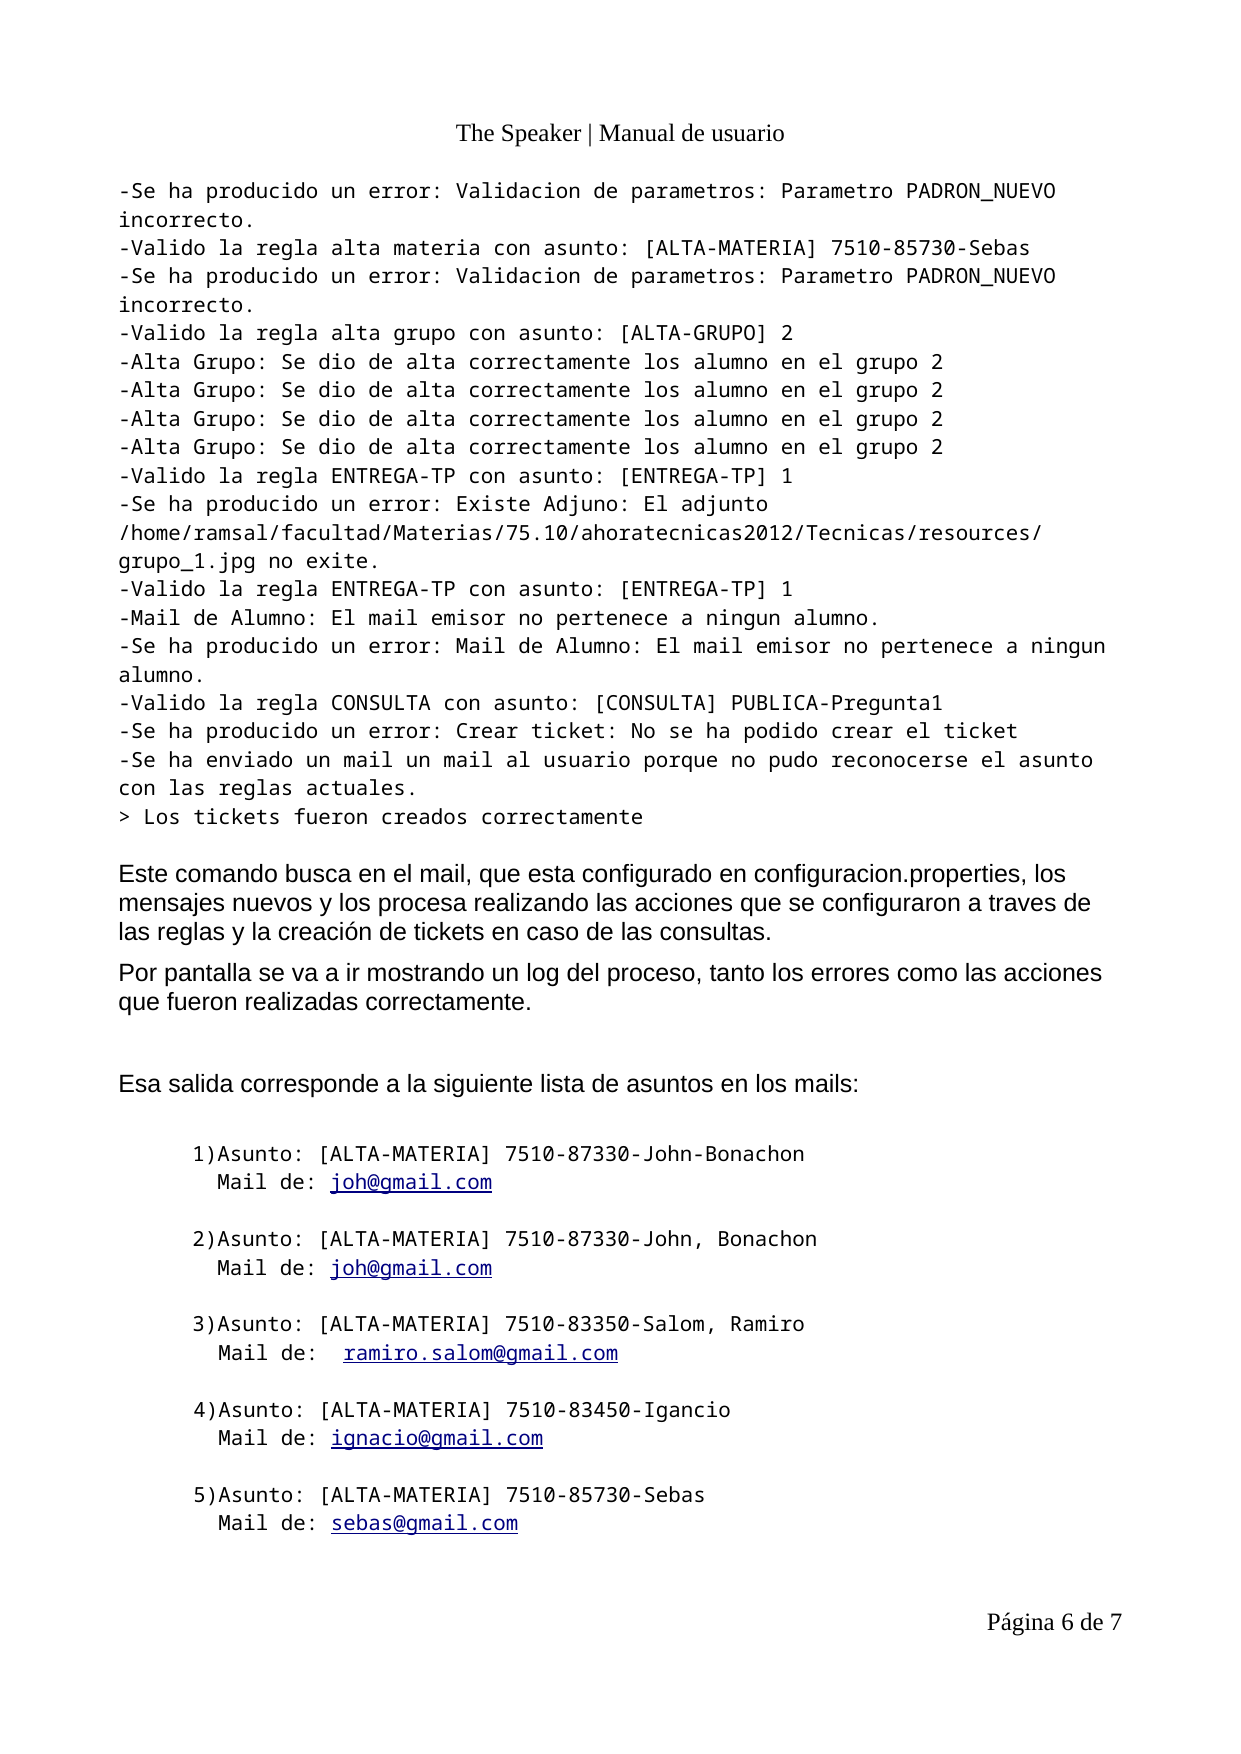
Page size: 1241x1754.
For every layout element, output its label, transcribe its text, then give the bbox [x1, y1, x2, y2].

text -Alta Grupo: Se dio de alta correctamente los alumno en el grupo 2 [118, 375, 1122, 404]
text 2)Asunto: [ALTA-MATERIA] 7510-87330-John, Bonachon [118, 1224, 1122, 1253]
text Mail de: joh@gmail.com [118, 1167, 1122, 1196]
text -Mail de Alumno: El mail emisor no pertenece a ningun alumno. [118, 603, 1122, 631]
text Mail de: sebas@gmail.com [193, 1508, 1122, 1537]
text > Los tickets fueron creados correctamente [118, 802, 1122, 830]
text -Se ha producido un error: Existe Adjuno: El adjunto /home/ramsal/facultad/Materias/75.10/ahoratecnicas2012/Tecnicas/resources/grupo_1.jpg no exite. [118, 489, 1122, 574]
text Por pantalla se va a ir mostrando un log del proceso, tanto los errores como las acciones que fueron realizadas correctamente. [118, 958, 1122, 1015]
text -Valido la regla CONSULTA con asunto: [CONSULTA] PUBLICA-Pregunta1 [118, 688, 1122, 717]
text 4)Asunto: [ALTA-MATERIA] 7510-83450-Igancio [193, 1395, 1122, 1423]
text -Alta Grupo: Se dio de alta correctamente los alumno en el grupo 2 [118, 404, 1122, 432]
text Mail de: ignacio@gmail.com [193, 1423, 1122, 1452]
text -Se ha enviado un mail un mail al usuario porque no pudo reconocerse el asunto con las reglas actuales. [118, 745, 1122, 802]
text -Se ha producido un error: Mail de Alumno: El mail emisor no pertenece a ningun alumno. [118, 631, 1122, 688]
text Mail de: ramiro.salom@gmail.com [193, 1338, 1122, 1366]
text -Valido la regla ENTREGA-TP con asunto: [ENTREGA-TP] 1 [118, 574, 1122, 603]
text Esa salida corresponde a la siguiente lista de asuntos en los mails: [118, 1069, 1122, 1098]
text -Se ha producido un error: Crear ticket: No se ha podido crear el ticket [118, 717, 1122, 745]
text 5)Asunto: [ALTA-MATERIA] 7510-85730-Sebas [193, 1480, 1122, 1508]
text -Valido la regla ENTREGA-TP con asunto: [ENTREGA-TP] 1 [118, 461, 1122, 489]
text -Valido la regla alta grupo con asunto: [ALTA-GRUPO] 2 [118, 318, 1122, 347]
text 1)Asunto: [ALTA-MATERIA] 7510-87330-John-Bonachon [118, 1139, 1122, 1167]
text -Alta Grupo: Se dio de alta correctamente los alumno en el grupo 2 [118, 432, 1122, 461]
text -Se ha producido un error: Validacion de parametros: Parametro PADRON_NUEVO incorrecto. [118, 176, 1122, 233]
text -Alta Grupo: Se dio de alta correctamente los alumno en el grupo 2 [118, 347, 1122, 375]
text Este comando busca en el mail, que esta configurado en configuracion.properties, los mensajes nuevos y los procesa realizando las acciones que se configuraron a traves de las reglas y la creación de tickets en caso de las consultas. [118, 859, 1122, 945]
text Mail de: joh@gmail.com [118, 1253, 1122, 1281]
text -Se ha producido un error: Validacion de parametros: Parametro PADRON_NUEVO incorrecto. [118, 262, 1122, 318]
text -Valido la regla alta materia con asunto: [ALTA-MATERIA] 7510-85730-Sebas [118, 233, 1122, 262]
text 3)Asunto: [ALTA-MATERIA] 7510-83350-Salom, Ramiro [118, 1309, 1122, 1338]
